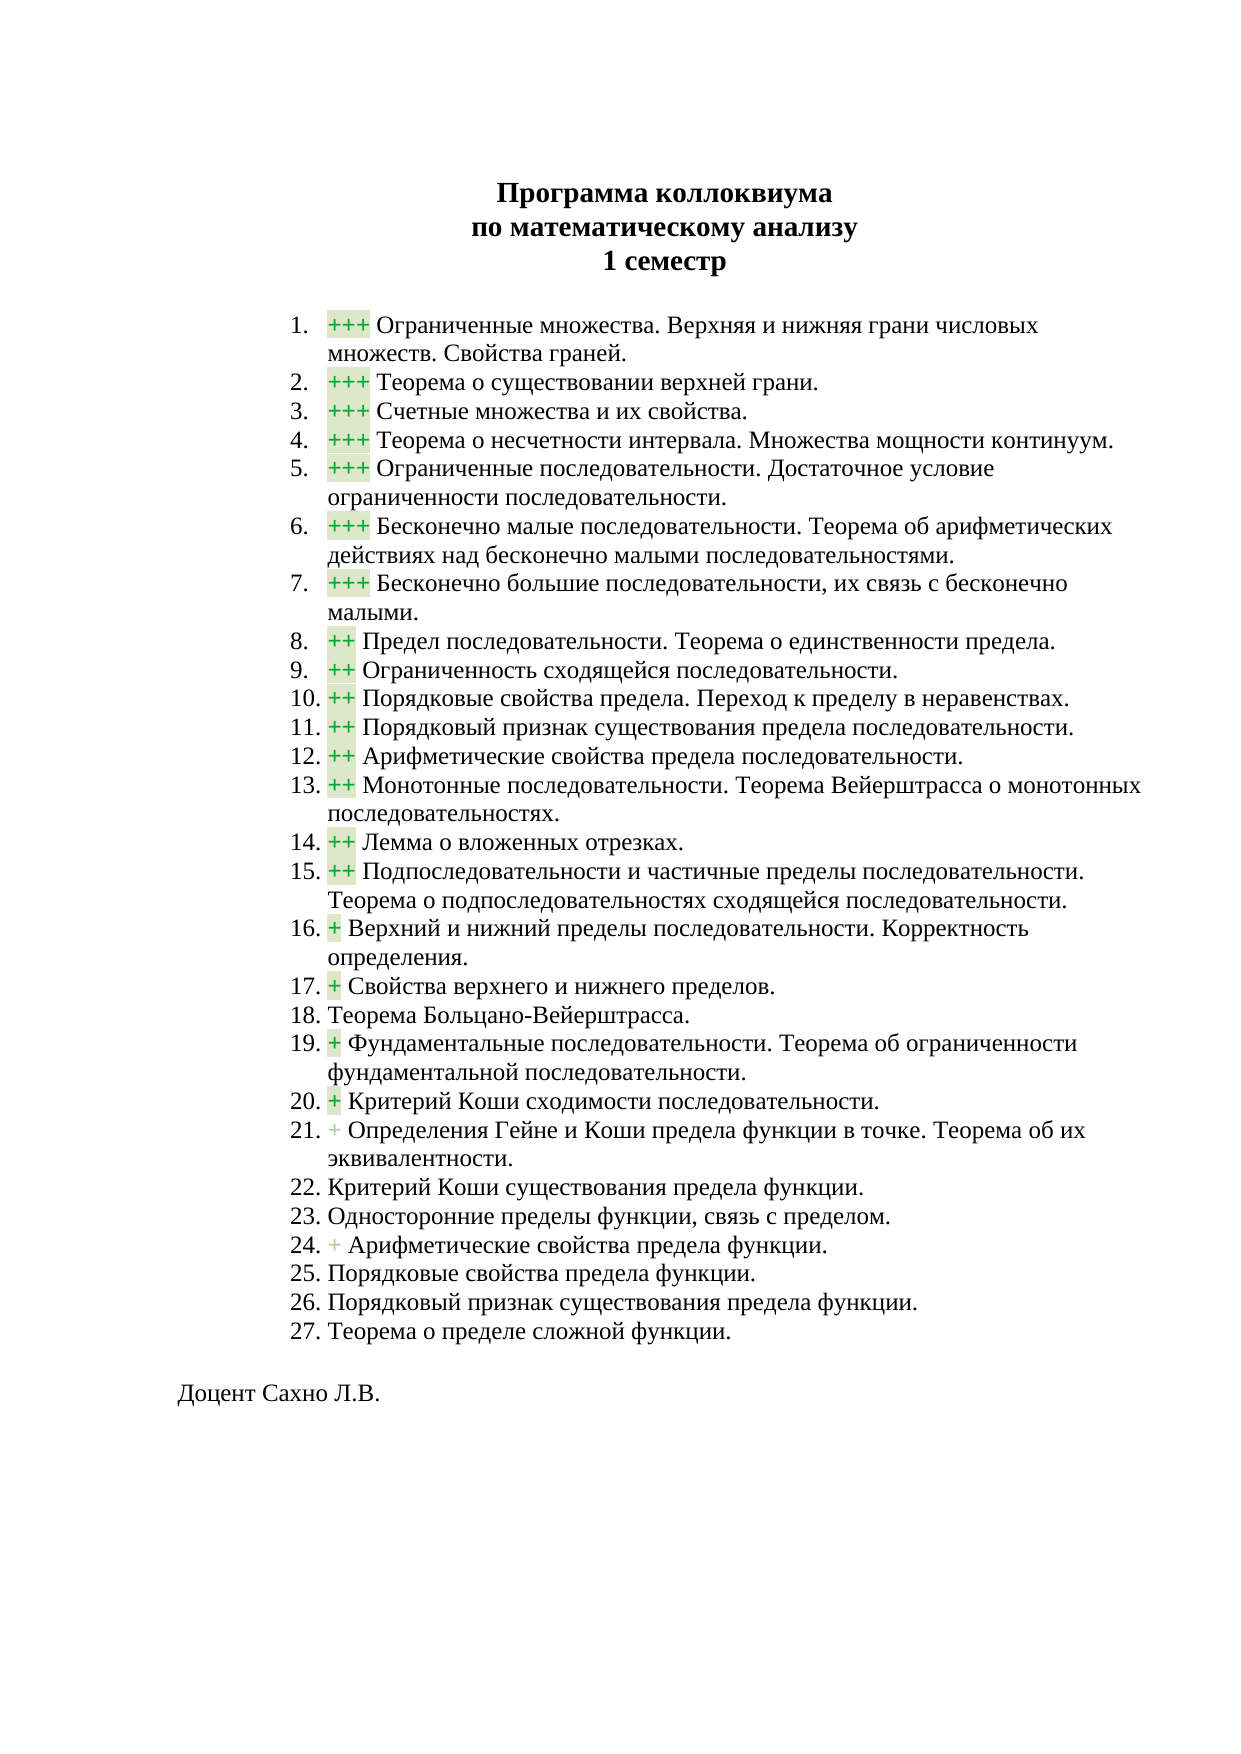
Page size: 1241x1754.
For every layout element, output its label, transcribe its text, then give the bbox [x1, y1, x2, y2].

list ++ Подпоследовательности и частичные пределы последовательности. Теорема о подпоследовательностях сходящейся последовательности. [290, 856, 1152, 913]
list +++ Ограниченные последовательности. Достаточное условие ограниченности последовательности. [290, 453, 1152, 511]
list Теорема о пределе сложной функции. [290, 1316, 1152, 1345]
list + Свойства верхнего и нижнего пределов. [290, 971, 1152, 1000]
list +++ Бесконечно малые последовательности. Теорема об арифметических действиях над бесконечно малыми последовательностями. [290, 511, 1152, 568]
list +++ Теорема о несчетности интервала. Множества мощности континуум. [290, 425, 1152, 453]
list Порядковые свойства предела функции. [290, 1258, 1152, 1287]
text 1 семестр [177, 243, 1152, 276]
list + Определения Гейне и Коши предела функции в точке. Теорема об их эквивалентности. [290, 1115, 1152, 1172]
text Программа коллоквиума [177, 176, 1152, 209]
list +++ Бесконечно большие последовательности, их связь с бесконечно малыми. [290, 568, 1152, 626]
list ++ Монотонные последовательности. Теорема Вейерштрасса о монотонных последовательностях. [290, 770, 1152, 827]
list +++ Теорема о существовании верхней грани. [290, 367, 1152, 396]
list ++ Лемма о вложенных отрезках. [290, 827, 1152, 856]
list Односторонние пределы функции, связь с пределом. [290, 1201, 1152, 1230]
list Критерий Коши существования предела функции. [290, 1172, 1152, 1201]
list ++ Предел последовательности. Теорема о единственности предела. [290, 626, 1152, 655]
list ++ Ограниченность сходящейся последовательности. [290, 655, 1152, 683]
list + Критерий Коши сходимости последовательности. [290, 1086, 1152, 1115]
list + Фундаментальные последовательности. Теорема об ограниченности фундаментальной последовательности. [290, 1028, 1152, 1086]
list +++ Счетные множества и их свойства. [290, 396, 1152, 425]
text Доцент Сахно Л.В. [177, 1378, 1152, 1407]
list Теорема Больцано-Вейерштрасса. [290, 1000, 1152, 1028]
list ++ Порядковый признак существования предела последовательности. [290, 712, 1152, 741]
list + Верхний и нижний пределы последовательности. Корректность определения. [290, 913, 1152, 971]
list + Арифметические свойства предела функции. [290, 1230, 1152, 1258]
list ++ Арифметические свойства предела последовательности. [290, 741, 1152, 770]
list ++ Порядковые свойства предела. Переход к пределу в неравенствах. [290, 683, 1152, 712]
list Порядковый признак существования предела функции. [290, 1287, 1152, 1316]
text по математическому анализу [177, 209, 1152, 243]
list +++ Ограниченные множества. Верхняя и нижняя грани числовых множеств. Свойства граней. [290, 310, 1152, 367]
